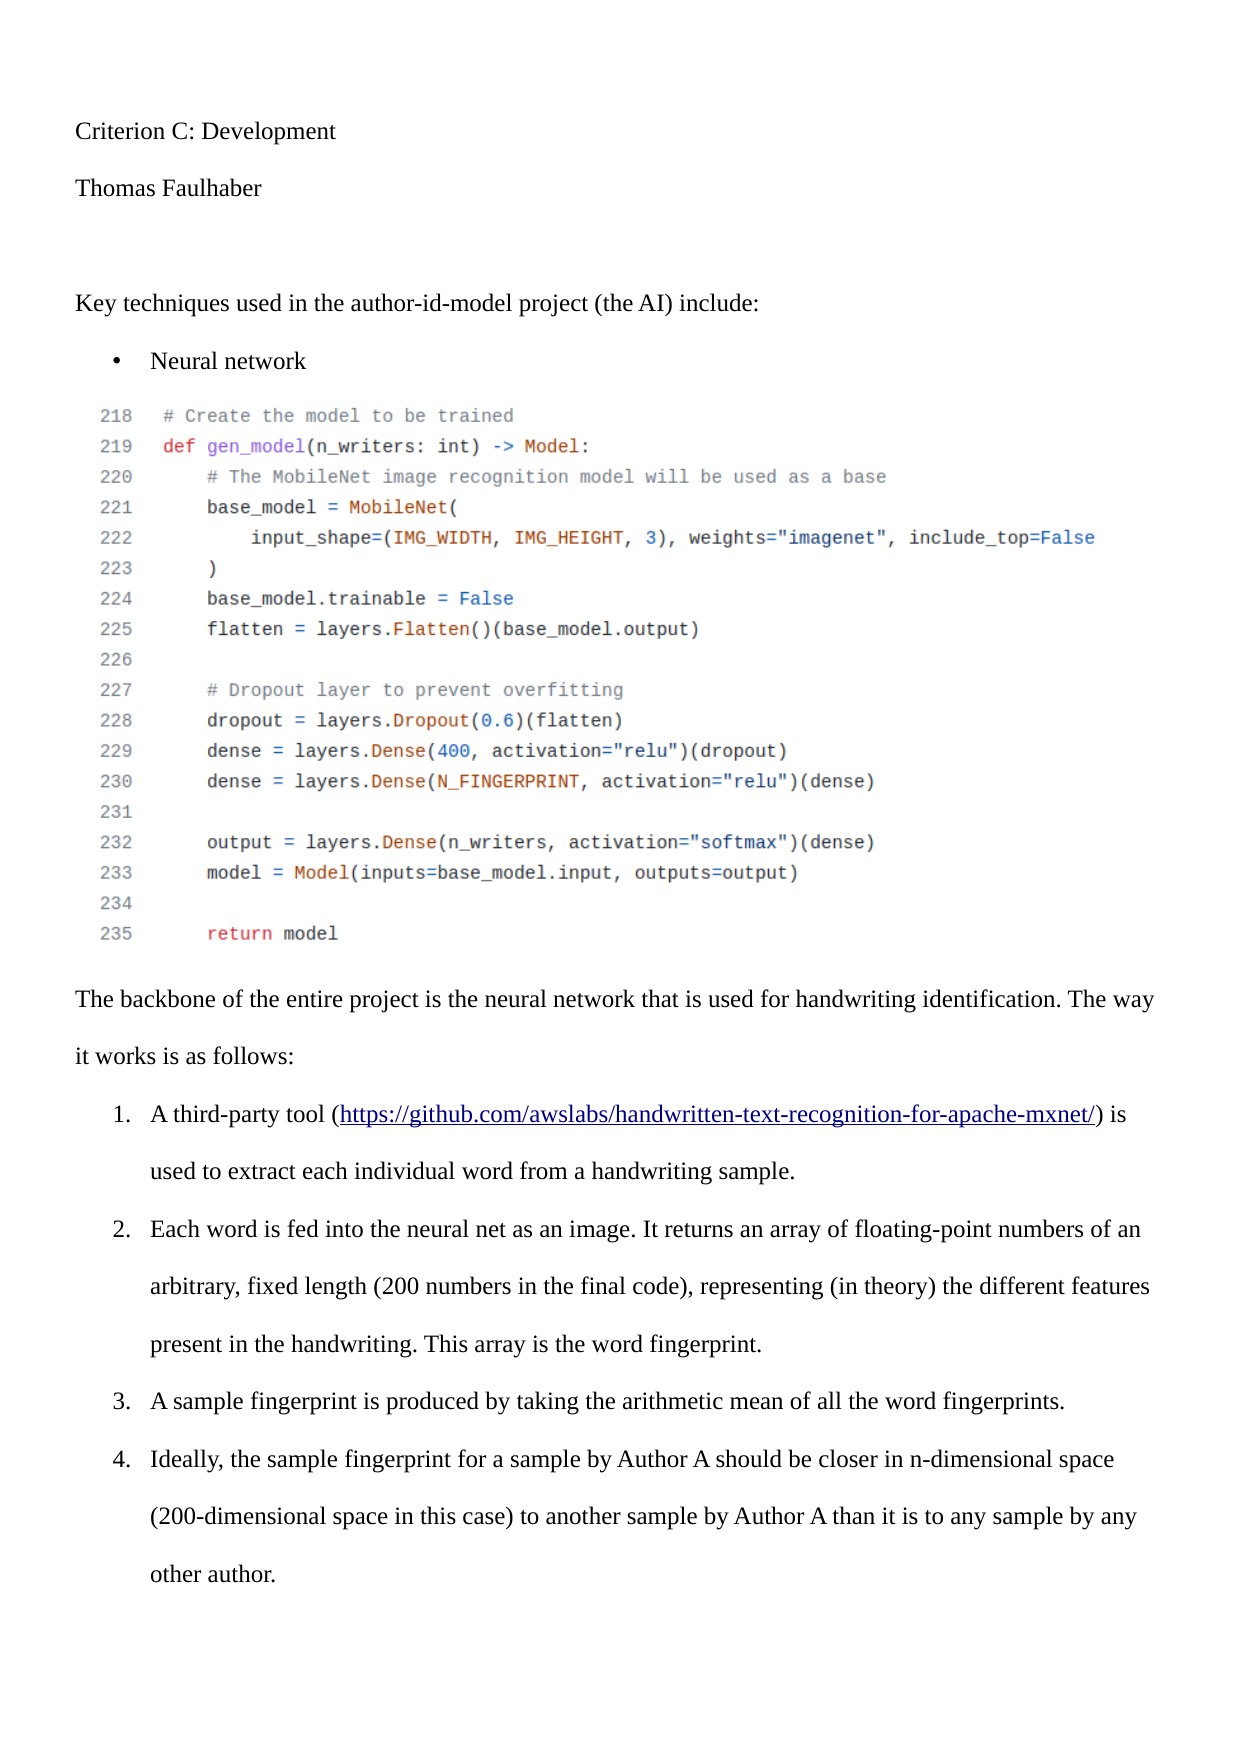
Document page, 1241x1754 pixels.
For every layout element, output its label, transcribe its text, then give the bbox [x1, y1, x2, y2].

text Thomas Faulhaber [75, 173, 1163, 202]
text Criterion C: Development [75, 116, 1163, 144]
list Ideally, the sample fingerprint for a sample by Author A should be closer in n-dimensional space (200-dimensional space in this case) to another sample by Author A than it is to any sample by any other author. [112, 1444, 1163, 1587]
picture [75, 403, 1164, 955]
list A third-party tool (https://github.com/awslabs/handwritten-text-recognition-for-apache-mxnet/) is used to extract each individual word from a handwriting sample. [112, 1099, 1163, 1185]
list Each word is fed into the neural net as an image. It returns an array of floating-point numbers of an arbitrary, fixed length (200 numbers in the final code), representing (in theory) the different features present in the handwriting. This array is the word fingerprint. [112, 1214, 1163, 1357]
text The backbone of the entire project is the neural network that is used for handwriting identification. The way it works is as follows: [75, 955, 1163, 1070]
list A sample fingerprint is produced by taking the arithmetic mean of all the word fingerprints. [112, 1386, 1163, 1415]
list Neural network [112, 346, 1163, 374]
text Key techniques used in the author-id-model project (the AI) include: [75, 288, 1163, 317]
